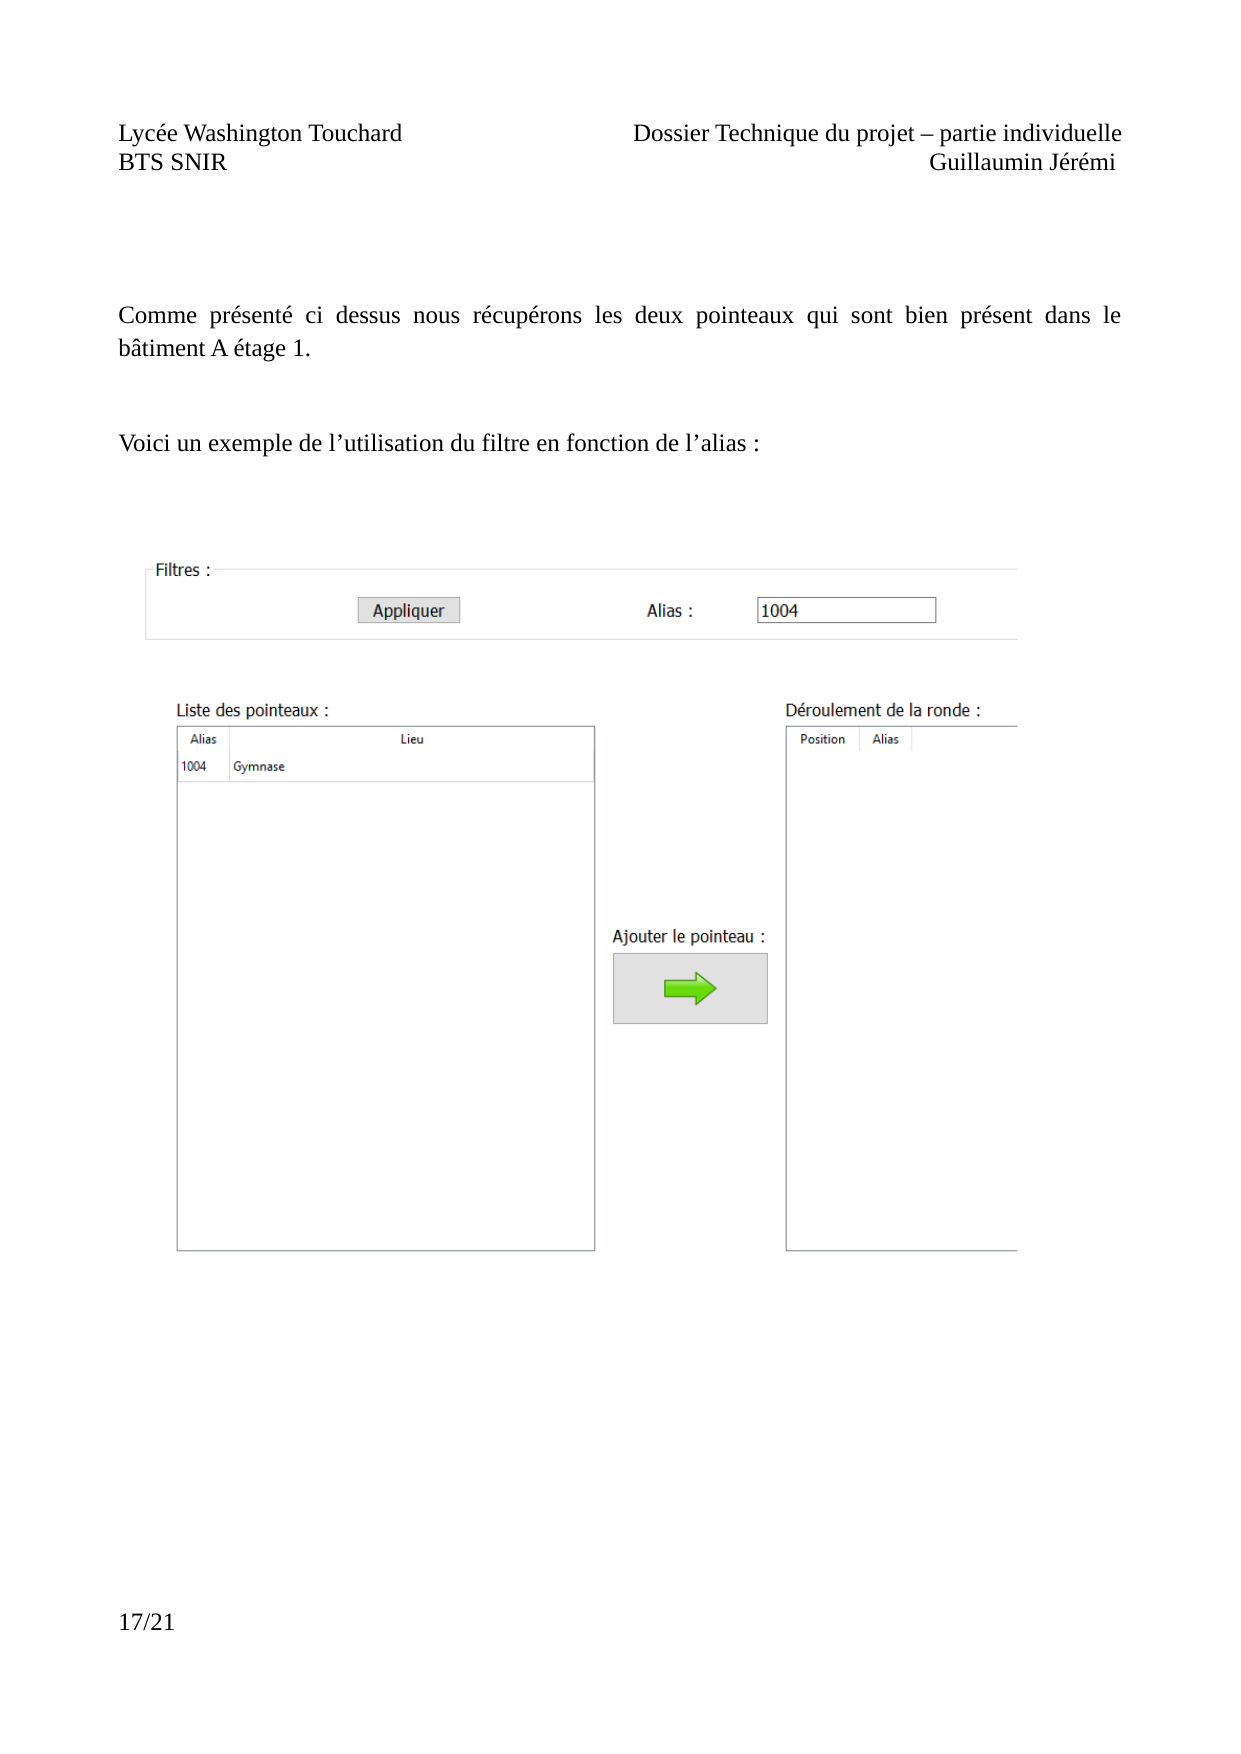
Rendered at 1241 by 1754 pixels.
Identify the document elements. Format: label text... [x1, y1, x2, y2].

picture [138, 553, 1018, 1267]
text Comme présenté ci dessus nous récupérons les deux pointeaux qui sont bien présent dans le bâtiment A étage 1. [118, 300, 1122, 362]
text Voici un exemple de l’utilisation du filtre en fonction de l’alias : [118, 428, 1122, 457]
